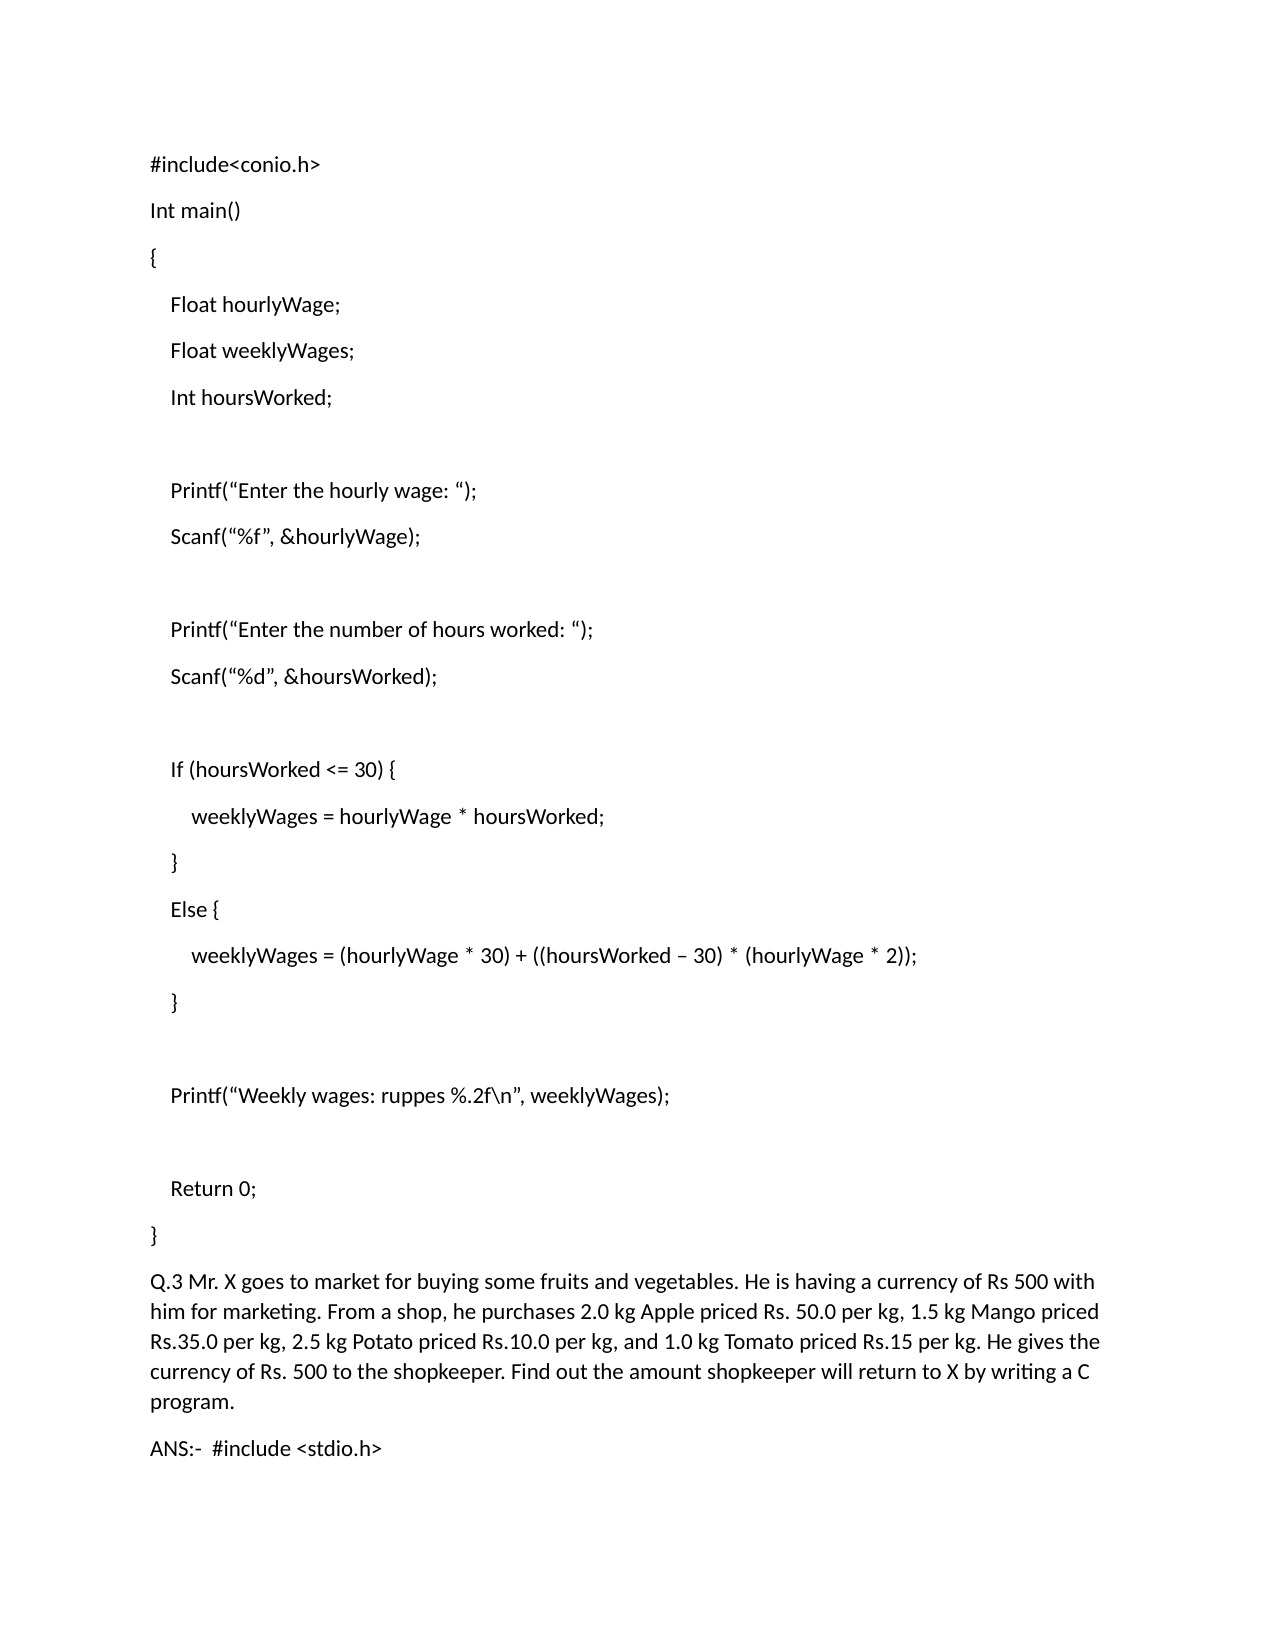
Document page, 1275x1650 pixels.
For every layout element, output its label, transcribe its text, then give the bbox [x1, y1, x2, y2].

text weeklyWages = (hourlyWage * 30) + ((hoursWorked – 30) * (hourlyWage * 2)); [150, 942, 1125, 969]
text } [150, 1221, 1125, 1249]
text Return 0; [150, 1174, 1125, 1202]
text ANS:- #include <stdio.h> [150, 1434, 1125, 1462]
text Float weeklyWages; [150, 336, 1125, 364]
text Scanf(“%d”, &hoursWorked); [150, 662, 1125, 690]
text Scanf(“%f”, &hourlyWage); [150, 522, 1125, 551]
text { [150, 243, 1125, 271]
text Q.3 Mr. X goes to market for buying some fruits and vegetables. He is having a currency of Rs 500 with him for marketing. From a shop, he purchases 2.0 kg Apple priced Rs. 50.0 per kg, 1.5 kg Mango priced Rs.35.0 per kg, 2.5 kg Potato priced Rs.10.0 per kg, and 1.0 kg Tomato priced Rs.15 per kg. He gives the currency of Rs. 500 to the shopkeeper. Find out the amount shopkeeper will return to X by writing a C program. [150, 1267, 1125, 1415]
text Printf(“Weekly wages: ruppes %.2f\n”, weeklyWages); [150, 1081, 1125, 1109]
text Int hoursWorked; [150, 383, 1125, 411]
text } [150, 848, 1125, 876]
text Printf(“Enter the number of hours worked: “); [150, 616, 1125, 644]
text Int main() [150, 197, 1125, 224]
text Float hourlyWage; [150, 290, 1125, 318]
text If (hoursWorked <= 30) { [150, 755, 1125, 783]
text Else { [150, 895, 1125, 923]
text weeklyWages = hourlyWage * hoursWorked; [150, 802, 1125, 830]
text Printf(“Enter the hourly wage: “); [150, 476, 1125, 504]
text #include<conio.h> [150, 150, 1125, 178]
text } [150, 988, 1125, 1016]
